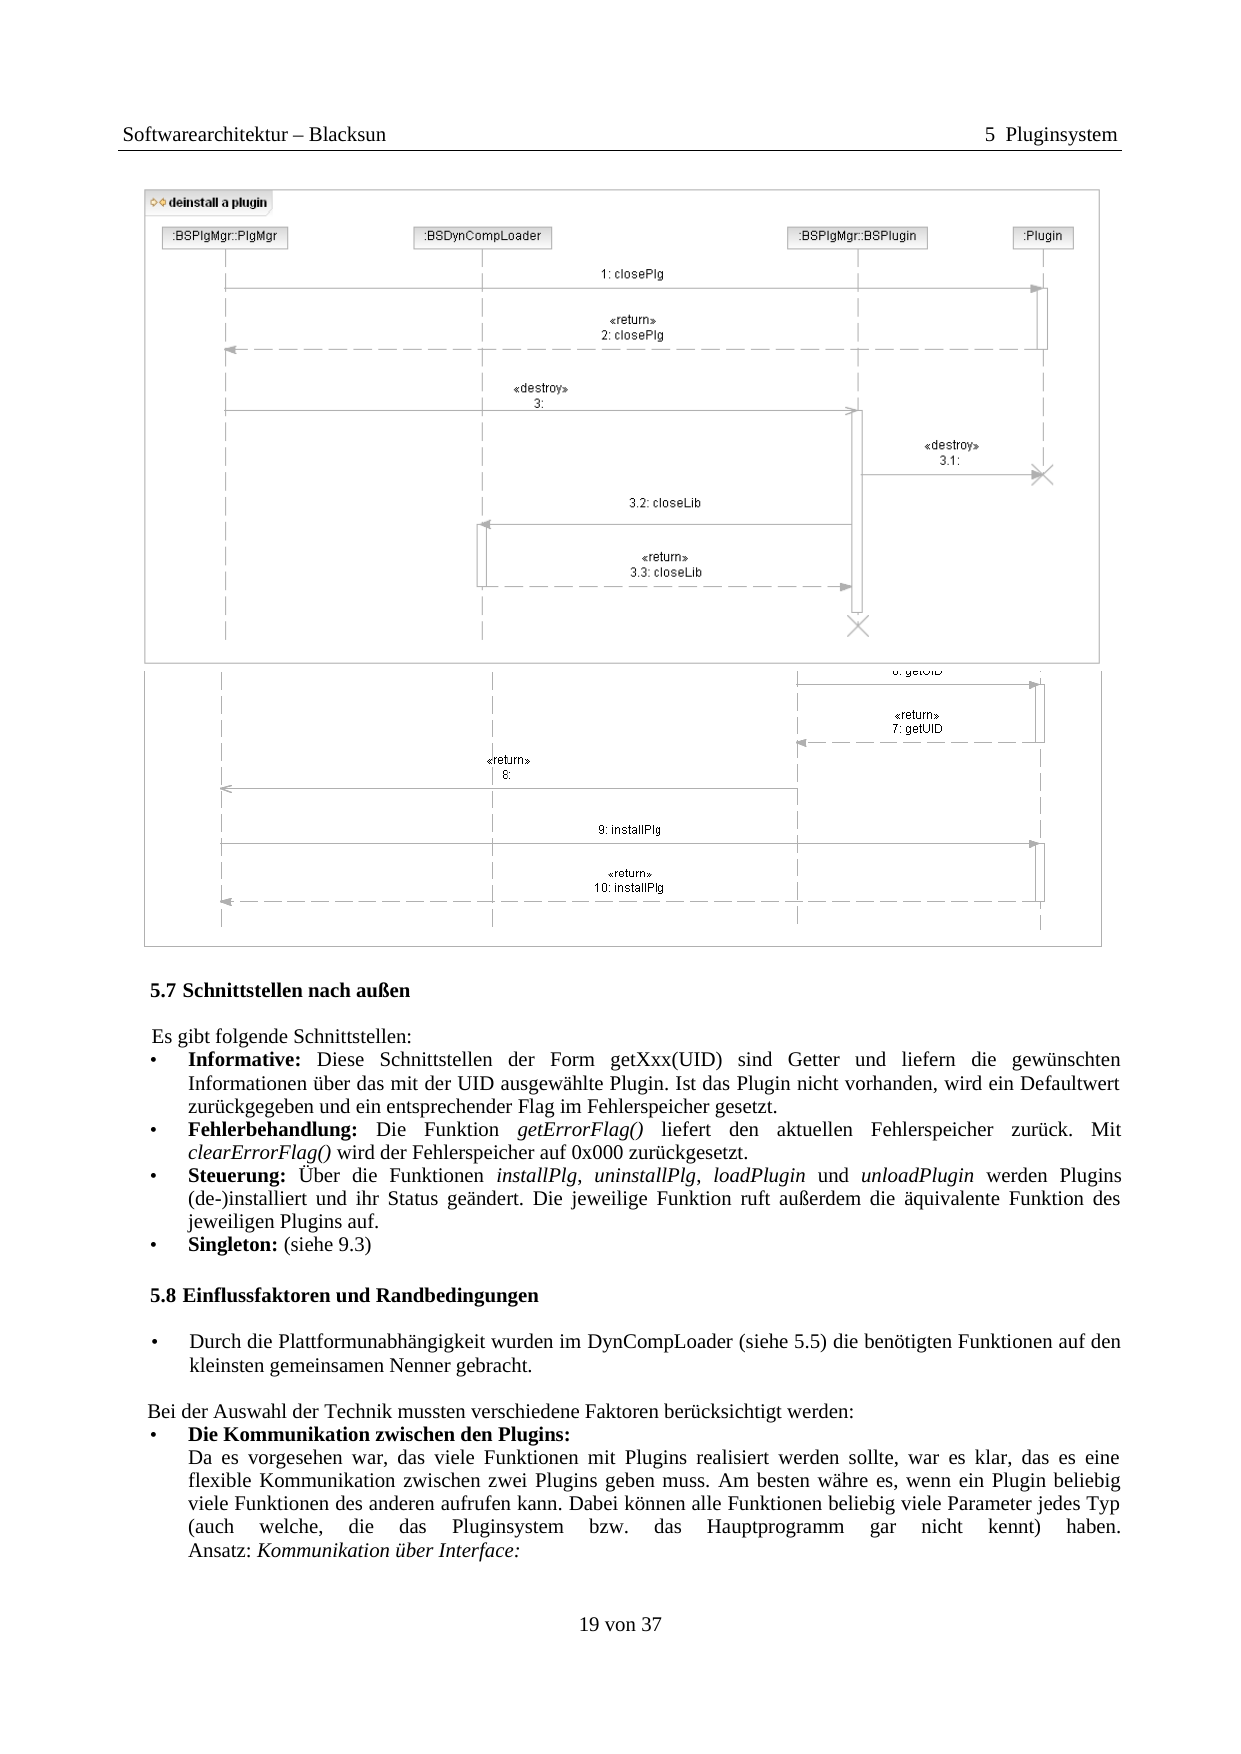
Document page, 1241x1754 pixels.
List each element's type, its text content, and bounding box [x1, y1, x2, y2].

list Singleton: (siehe 9.3) [150, 1233, 1122, 1256]
list Fehlerbehandlung: Die Funktion getErrorFlag() liefert den aktuellen Fehlerspeicher zurück. Mit clearErrorFlag() wird der Fehlerspeicher auf 0x000 zurückgesetzt. [150, 1118, 1122, 1164]
list Informative: Diese Schnittstellen der Form getXxx(UID) sind Getter und liefern die gewünschten Informationen über das mit der UID ausgewählte Plugin. Ist das Plugin nicht vorhanden, wird ein Defaultwert zurückgegeben und ein entsprechender Flag im Fehlerspeicher gesetzt. [150, 1048, 1122, 1118]
list Die Kommunikation zwischen den Plugins: [150, 1423, 1122, 1446]
text Es gibt folgende Schnittstellen: [151, 1025, 1122, 1048]
list Da es vorgesehen war, das viele Funktionen mit Plugins realisiert werden sollte, war es klar, das es eine flexible Kommunikation zwischen zwei Plugins geben muss. Am besten währe es, wenn ein Plugin beliebig viele Funktionen des anderen aufrufen kann. Dabei können alle Funktionen beliebig viele Parameter jedes Typ (auch welche, die das Pluginsystem bzw. das Hauptprogramm gar nicht kennt) haben. Ansatz: Kommunikation über Interface: [150, 1446, 1122, 1562]
subtitle Schnittstellen nach außen [145, 979, 1122, 1002]
list Bei der Auswahl der Technik mussten verschiedene Faktoren berücksichtigt werden: [109, 1400, 1122, 1423]
list Durch die Plattformunabhängigkeit wurden im DynCompLoader (siehe 5.5) die benötigten Funktionen auf den kleinsten gemeinsamen Nenner gebracht. [151, 1330, 1122, 1377]
picture [134, 179, 1106, 952]
subtitle Einflussfaktoren und Randbedingungen [145, 1284, 1122, 1307]
list Steuerung: Über die Funktionen installPlg, uninstallPlg, loadPlugin und unloadPlugin werden Plugins (de-)installiert und ihr Status geändert. Die jeweilige Funktion ruft außerdem die äquivalente Funktion des jeweiligen Plugins auf. [150, 1164, 1122, 1233]
